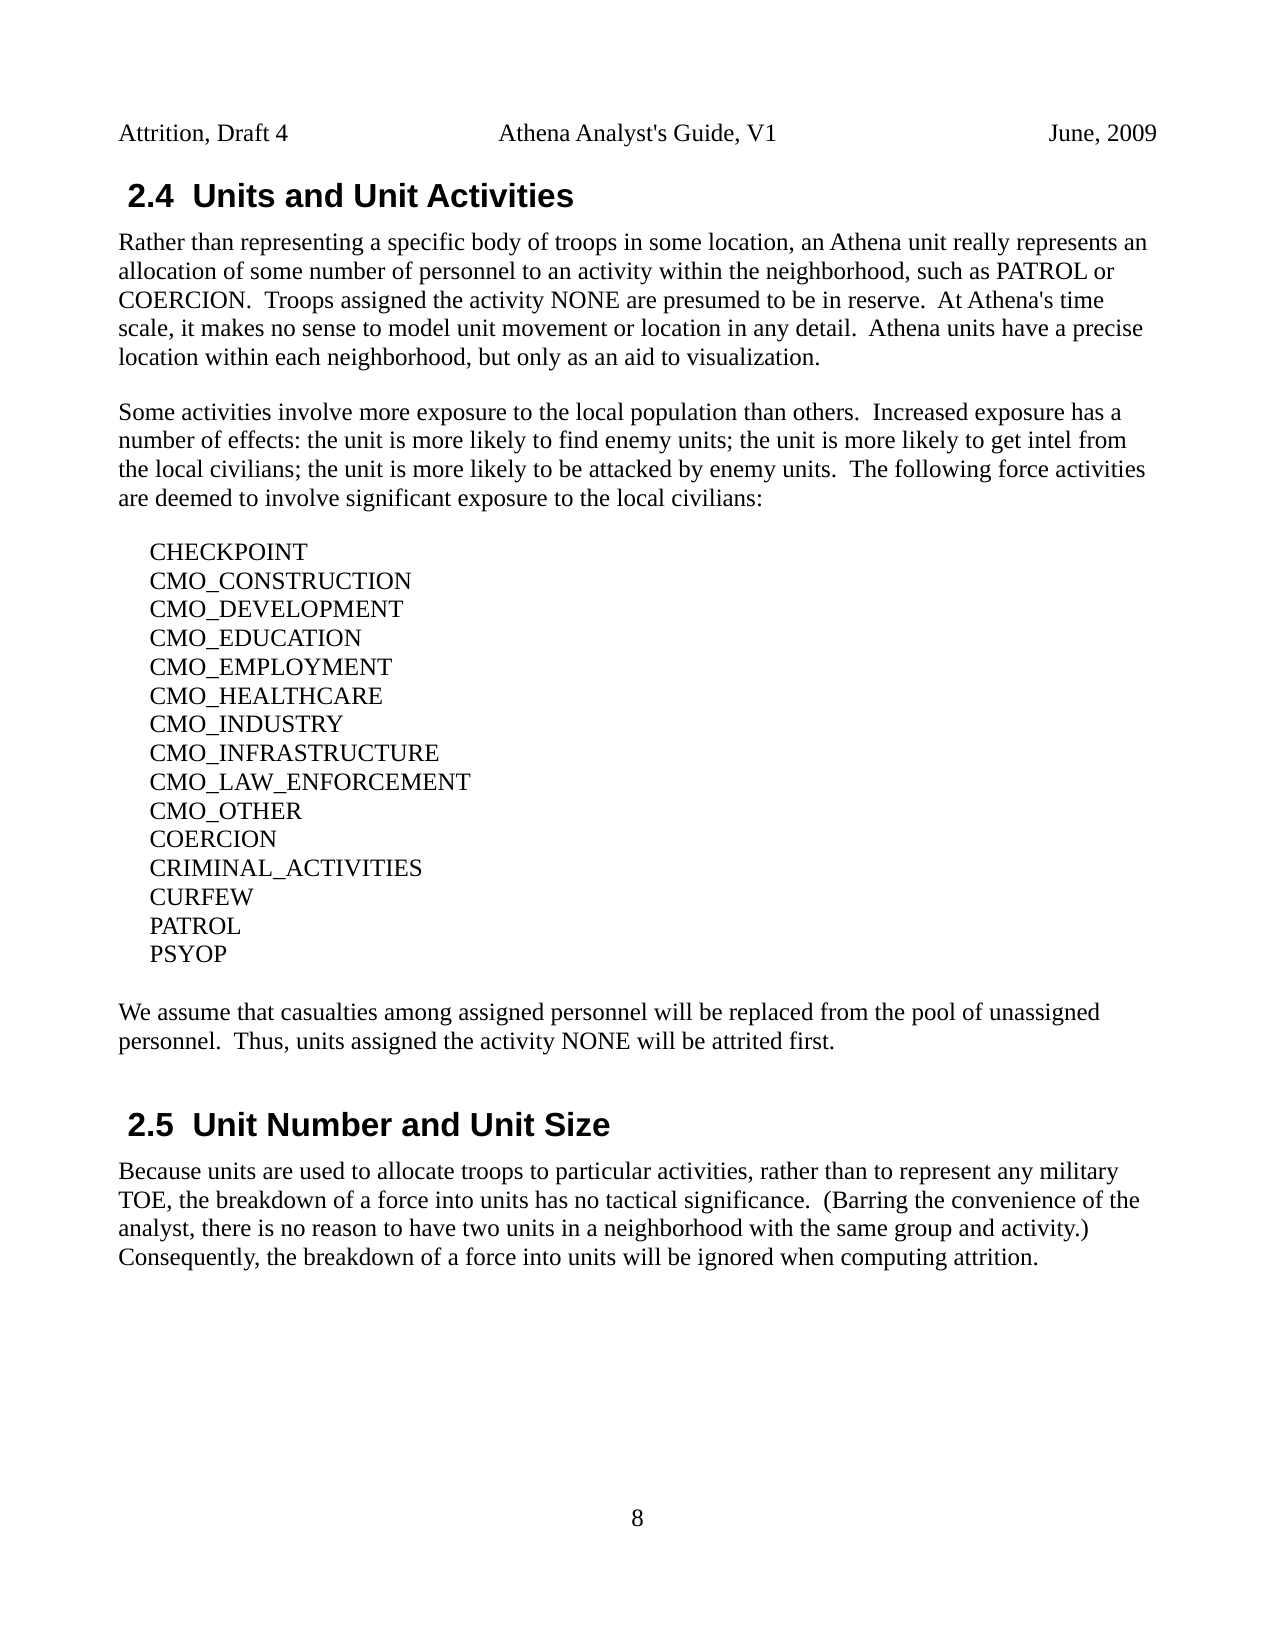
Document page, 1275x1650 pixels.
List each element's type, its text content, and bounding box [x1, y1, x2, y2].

text CHECKPOINT [149, 537, 1157, 566]
text COERCION [149, 824, 1157, 853]
text Some activities involve more exposure to the local population than others. Increased exposure has a number of effects: the unit is more likely to find enemy units; the unit is more likely to get intel from the local civilians; the unit is more likely to be attacked by enemy units. The following force activities are deemed to involve significant exposure to the local civilians: [118, 397, 1157, 512]
text CMO_OTHER [149, 796, 1157, 824]
text CRIMINAL_ACTIVITIES [149, 853, 1157, 882]
text CMO_INFRASTRUCTURE [149, 738, 1157, 767]
text CMO_DEVELOPMENT [149, 594, 1157, 623]
text Rather than representing a specific body of troops in some location, an Athena unit really represents an allocation of some number of personnel to an activity within the neighborhood, such as PATROL or COERCION. Troops assigned the activity NONE are presumed to be in reserve. At Athena's time scale, it makes no sense to model unit movement or location in any detail. Athena units have a precise location within each neighborhood, but only as an aid to visualization. [118, 227, 1157, 371]
text CMO_INDUSTRY [149, 709, 1157, 738]
subtitle Units and Unit Activities [118, 176, 1157, 215]
text PSYOP [149, 939, 1157, 968]
text CMO_LAW_ENFORCEMENT [149, 767, 1157, 796]
text CURFEW [149, 882, 1157, 911]
text Because units are used to allocate troops to particular activities, rather than to represent any military TOE, the breakdown of a force into units has no tactical significance. (Barring the convenience of the analyst, there is no reason to have two units in a neighborhood with the same group and activity.) Consequently, the breakdown of a force into units will be ignored when computing attrition. [118, 1156, 1157, 1271]
text CMO_HEALTHCARE [149, 681, 1157, 709]
text PATROL [149, 911, 1157, 939]
subtitle Unit Number and Unit Size [118, 1105, 1157, 1143]
text CMO_CONSTRUCTION [149, 566, 1157, 594]
text We assume that casualties among assigned personnel will be replaced from the pool of unassigned personnel. Thus, units assigned the activity NONE will be attrited first. [118, 997, 1157, 1054]
text CMO_EMPLOYMENT [149, 652, 1157, 681]
text CMO_EDUCATION [149, 623, 1157, 652]
